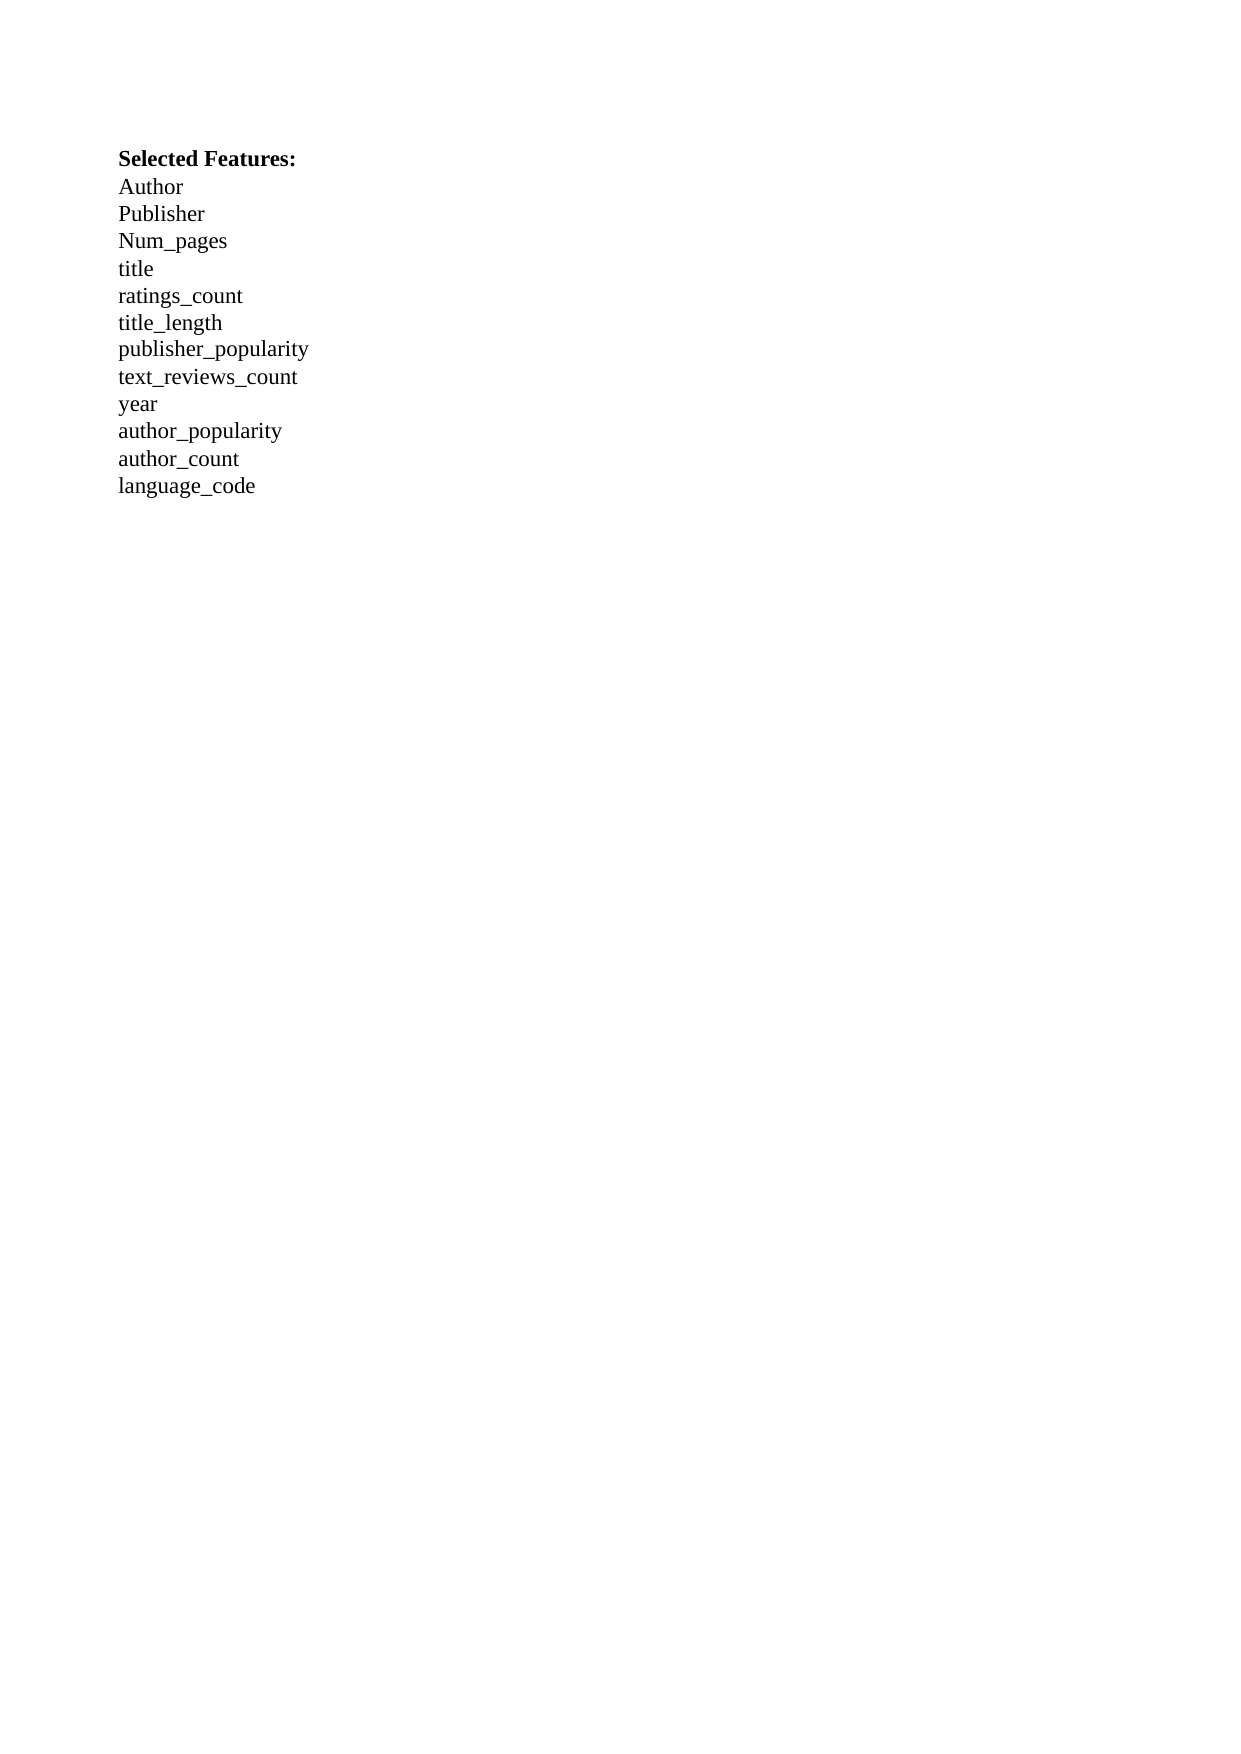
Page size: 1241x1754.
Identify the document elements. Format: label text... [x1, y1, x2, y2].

text text_reviews_count [118, 363, 620, 389]
text title [118, 254, 620, 281]
text Publisher [118, 200, 620, 226]
text author_count [118, 445, 620, 471]
text Author [118, 173, 620, 199]
text language_code [118, 472, 620, 498]
text ratings_count [118, 282, 620, 308]
text Num_pages [118, 227, 620, 254]
text Selected Features: [118, 145, 1122, 172]
text year [118, 390, 620, 416]
text title_length publisher_popularity [118, 309, 620, 362]
text author_popularity [118, 417, 620, 444]
